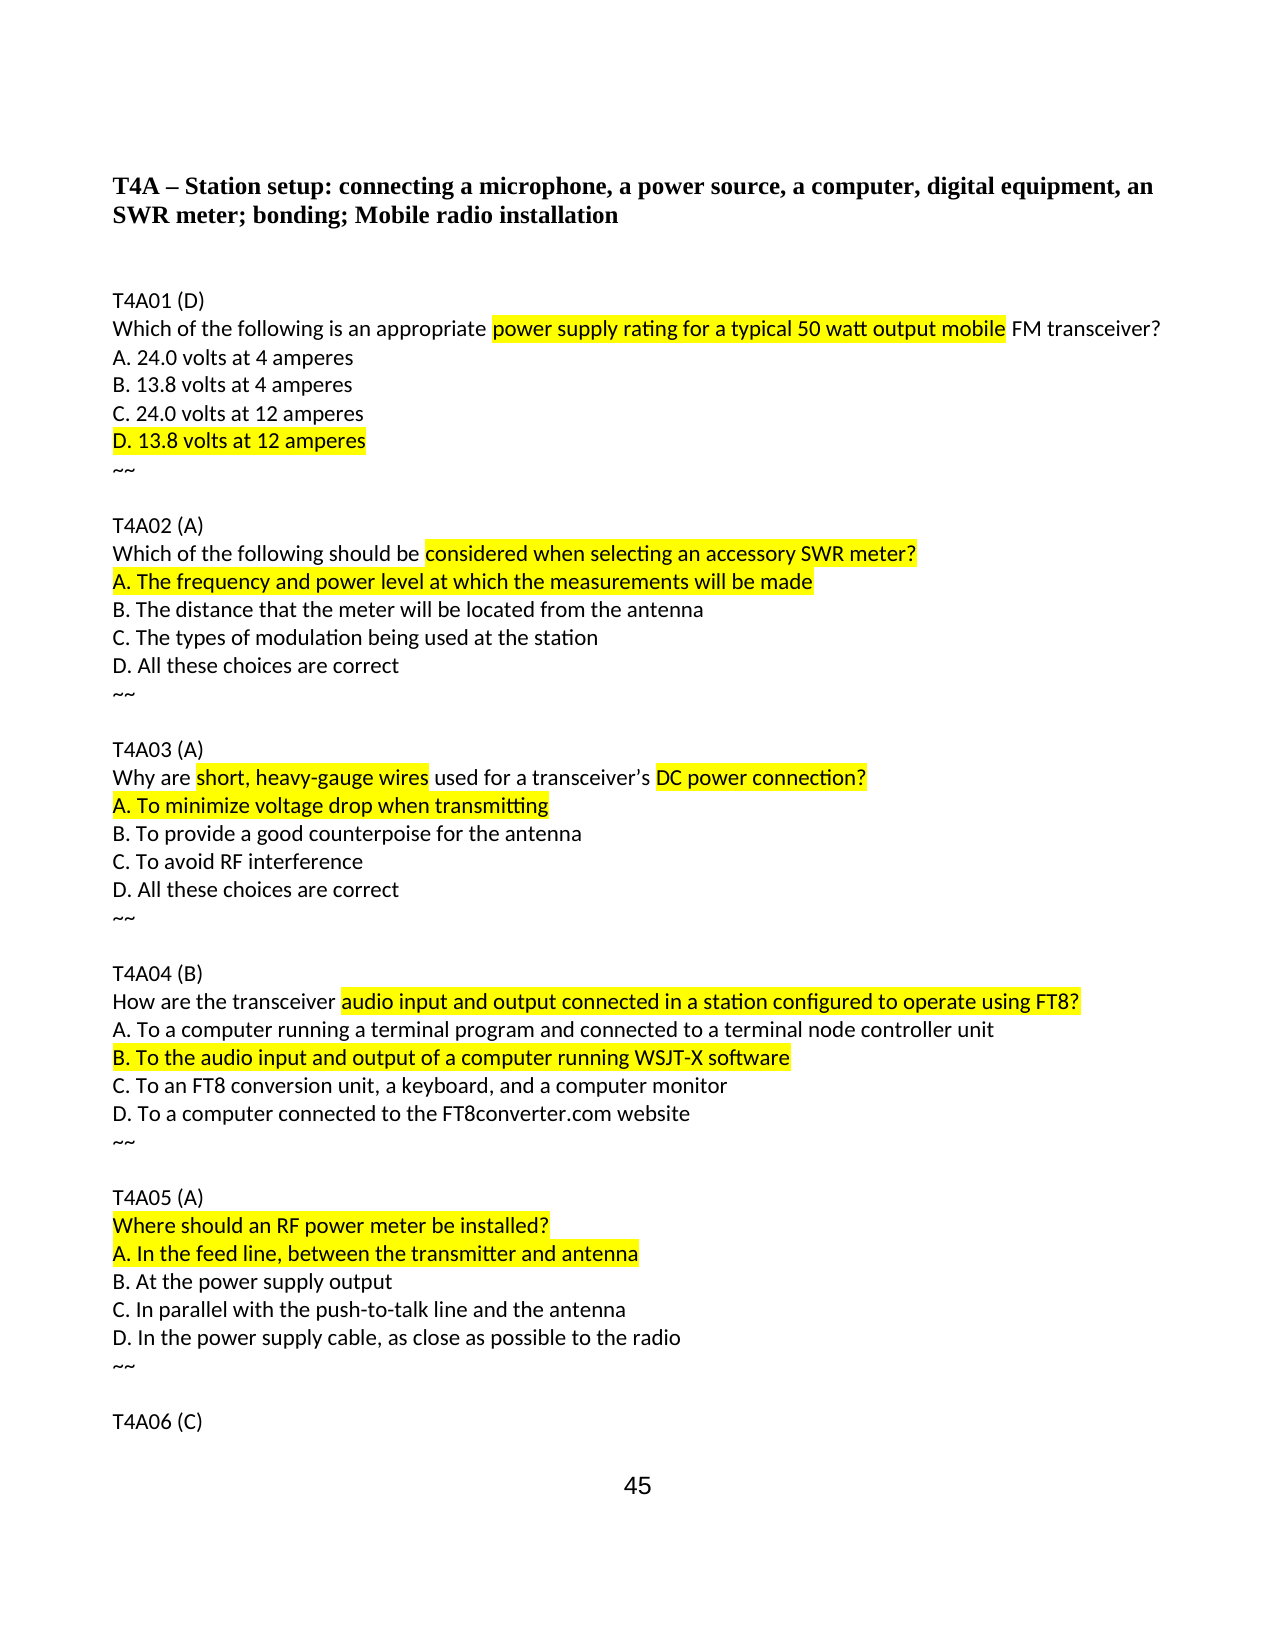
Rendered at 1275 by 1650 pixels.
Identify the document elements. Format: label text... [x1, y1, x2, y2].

text Why are short, heavy-gauge wires used for a transceiver’s DC power connection? [112, 763, 1162, 791]
text C. The types of modulation being used at the station [112, 623, 1162, 651]
text T4A03 (A) [112, 735, 1162, 763]
text ~~ [112, 455, 1162, 483]
text T4A02 (A) [112, 511, 1162, 539]
text T4A04 (B) [112, 959, 1162, 987]
text T4A01 (D) [112, 287, 1162, 314]
text T4A05 (A) [112, 1183, 1162, 1211]
text Which of the following is an appropriate power supply rating for a typical 50 watt output mobile FM transceiver? [112, 314, 1162, 343]
text Which of the following should be considered when selecting an accessory SWR meter? [112, 539, 1162, 567]
text A. To minimize voltage drop when transmitting [112, 791, 1162, 819]
text How are the transceiver audio input and output connected in a station configured to operate using FT8? [112, 987, 1162, 1015]
text T4A06 (C) [112, 1407, 1162, 1435]
text A. The frequency and power level at which the measurements will be made [112, 567, 1162, 595]
text B. The distance that the meter will be located from the antenna [112, 595, 1162, 623]
text ~~ [112, 903, 1162, 931]
text B. To the audio input and output of a computer running WSJT-X software [112, 1043, 1162, 1071]
text C. To avoid RF interference [112, 847, 1162, 875]
text ~~ [112, 1127, 1162, 1155]
text D. To a computer connected to the FT8converter.com website [112, 1099, 1162, 1127]
text A. 24.0 volts at 4 amperes [112, 343, 1162, 371]
subtitle T4A – Station setup: connecting a microphone, a power source, a computer, digital equipment, an SWR meter; bonding; Mobile radio installation [112, 171, 1162, 228]
text D. In the power supply cable, as close as possible to the radio [112, 1323, 1162, 1351]
text C. To an FT8 conversion unit, a keyboard, and a computer monitor [112, 1071, 1162, 1099]
text A. To a computer running a terminal program and connected to a terminal node controller unit [112, 1015, 1162, 1043]
text C. In parallel with the push-to-talk line and the antenna [112, 1295, 1162, 1323]
text B. To provide a good counterpoise for the antenna [112, 819, 1162, 847]
text D. All these choices are correct [112, 651, 1162, 679]
text ~~ [112, 1351, 1162, 1379]
text D. 13.8 volts at 12 amperes [112, 427, 1162, 455]
text D. All these choices are correct [112, 875, 1162, 903]
text ~~ [112, 679, 1162, 707]
text B. 13.8 volts at 4 amperes [112, 371, 1162, 399]
text Where should an RF power meter be installed? [112, 1211, 1162, 1239]
text C. 24.0 volts at 12 amperes [112, 399, 1162, 427]
text A. In the feed line, between the transmitter and antenna [112, 1239, 1162, 1267]
text B. At the power supply output [112, 1267, 1162, 1295]
